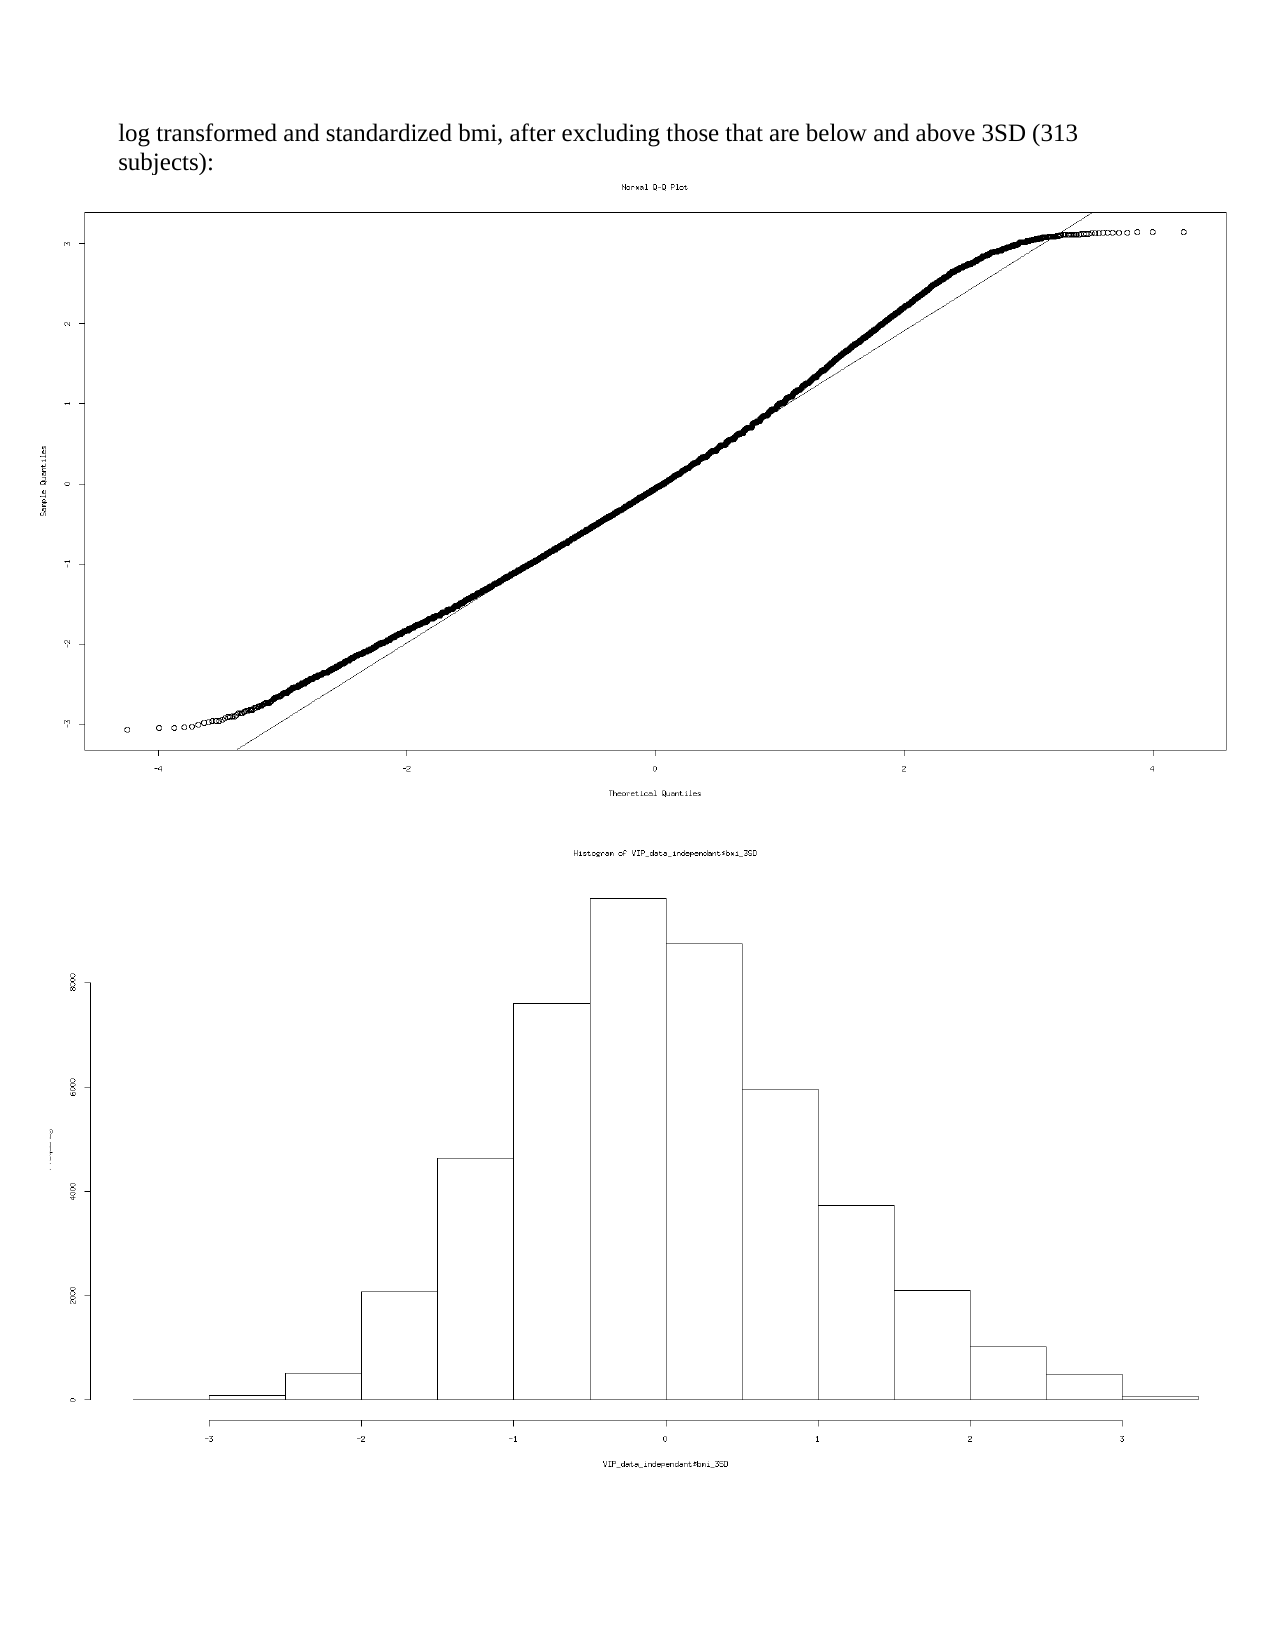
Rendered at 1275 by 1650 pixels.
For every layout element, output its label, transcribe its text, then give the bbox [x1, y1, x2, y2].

picture [49, 839, 1229, 1476]
picture [40, 175, 1235, 806]
text log transformed and standardized bmi, after excluding those that are below and above 3SD (313 subjects): [118, 118, 1157, 175]
